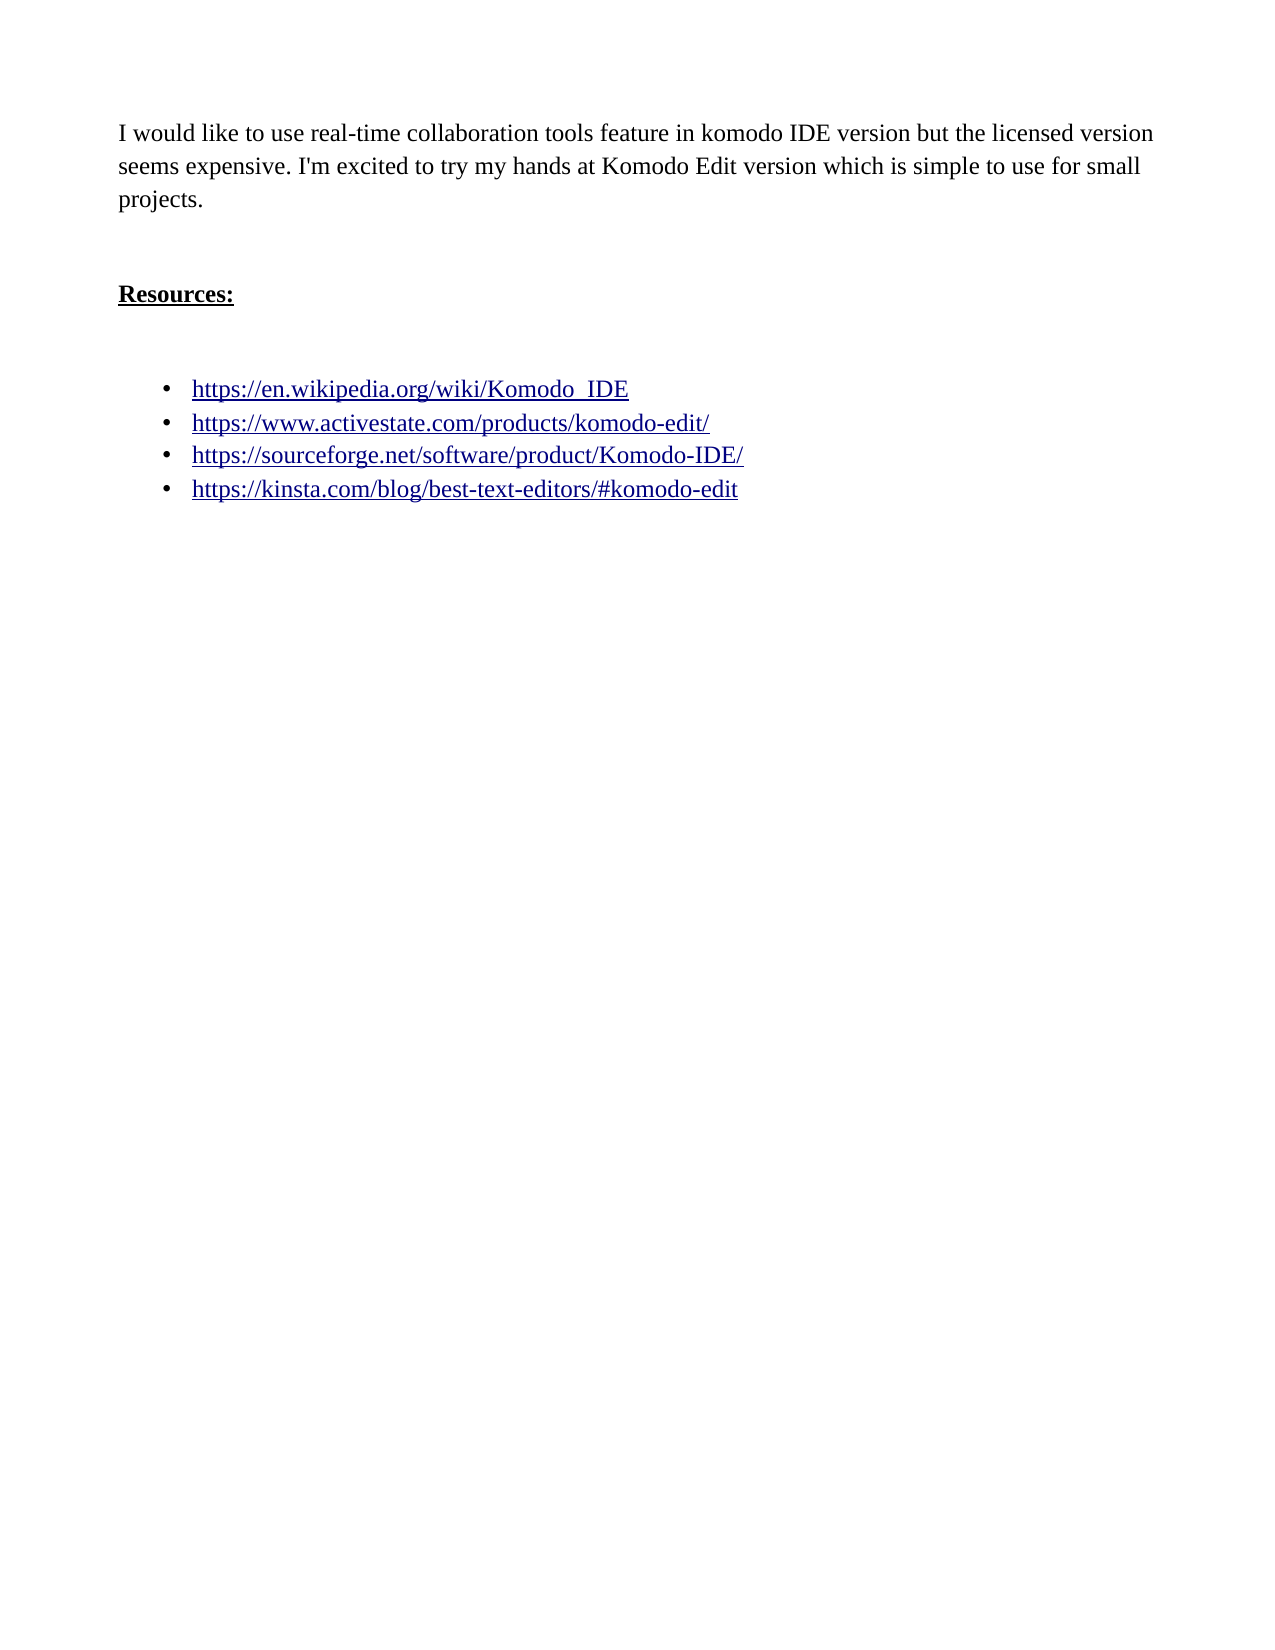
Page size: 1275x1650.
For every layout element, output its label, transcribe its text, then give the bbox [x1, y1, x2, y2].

list https://en.wikipedia.org/wiki/Komodo_IDE [162, 374, 1157, 403]
list https://www.activestate.com/products/komodo-edit/ [162, 408, 1157, 436]
list https://kinsta.com/blog/best-text-editors/#komodo-edit [162, 474, 1157, 502]
list https://sourceforge.net/software/product/Komodo-IDE/ [162, 441, 1157, 469]
text Resources: [118, 279, 1157, 308]
text I would like to use real-time collaboration tools feature in komodo IDE version but the licensed version seems expensive. I'm excited to try my hands at Komodo Edit version which is simple to use for small projects. [118, 118, 1157, 213]
